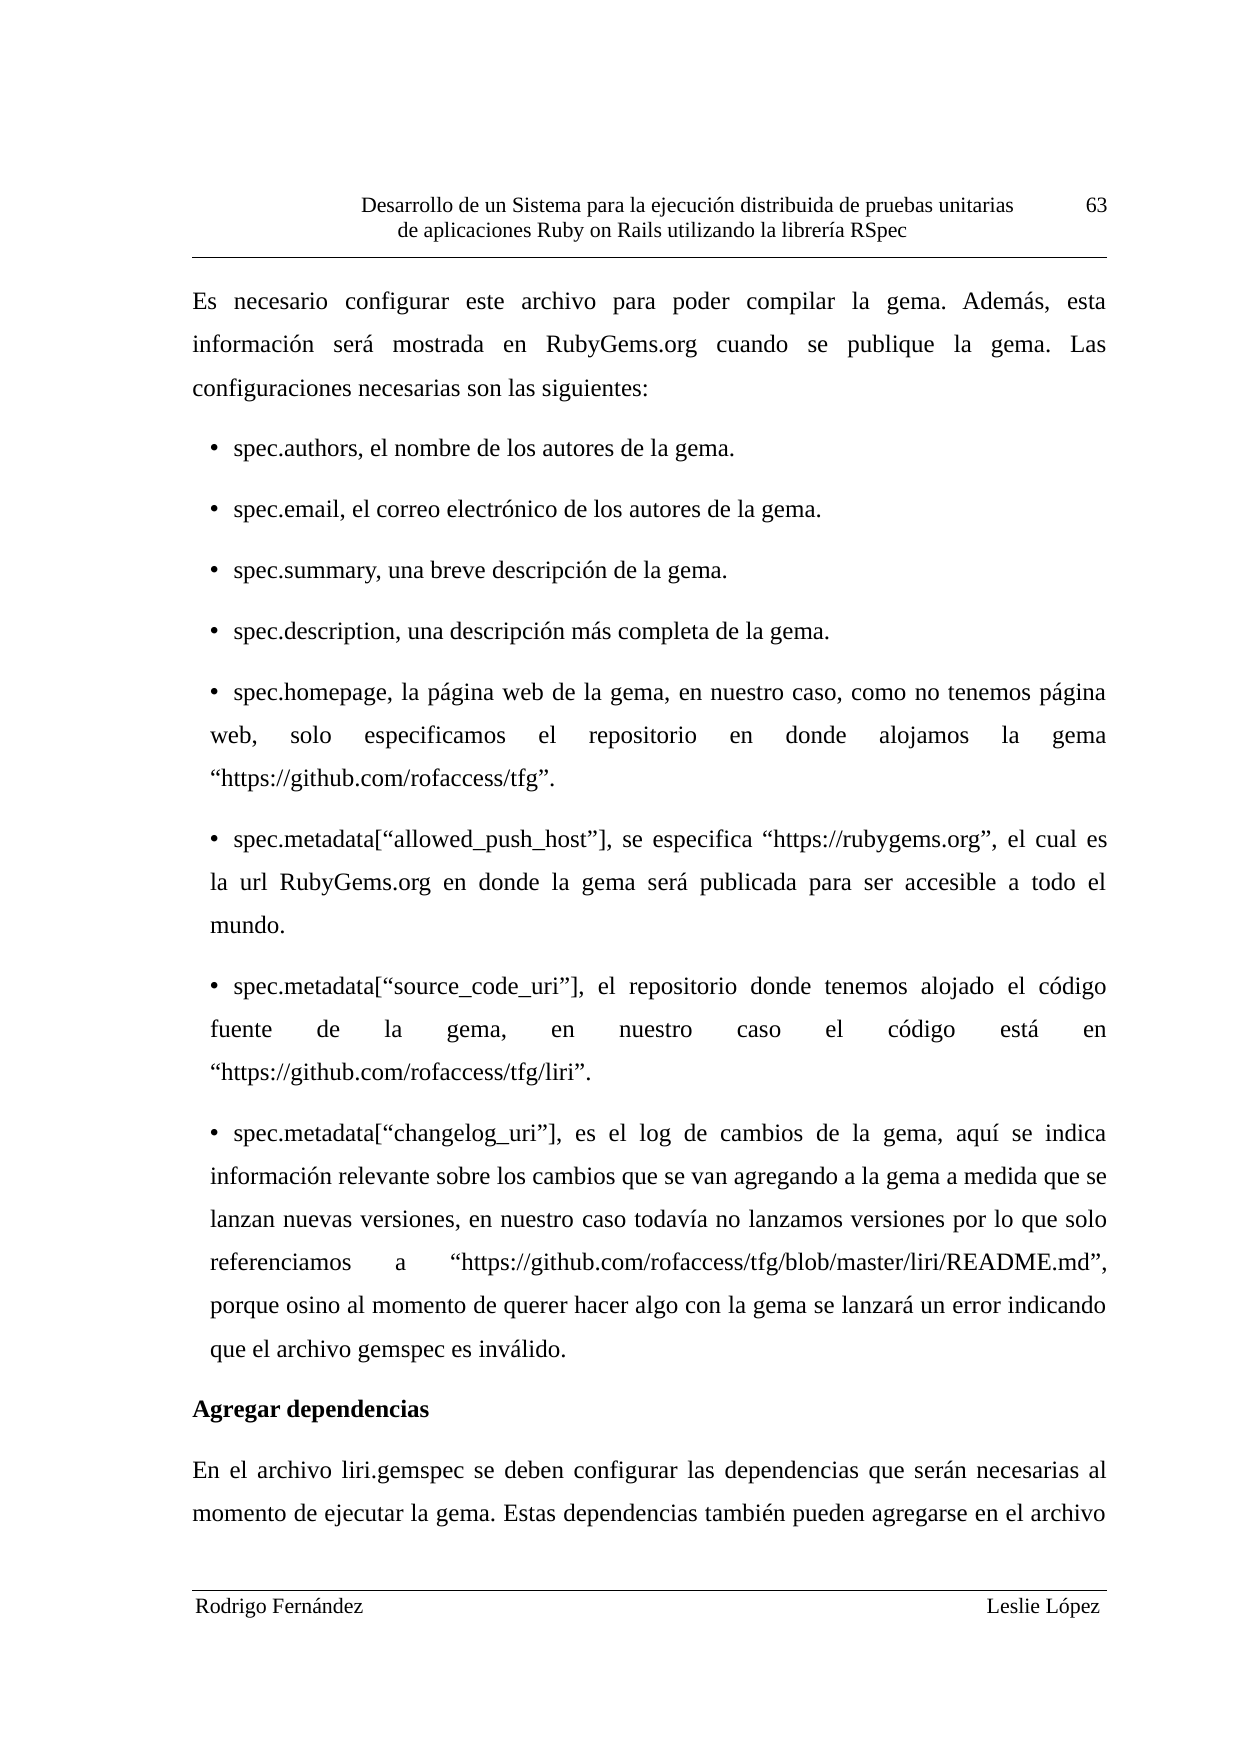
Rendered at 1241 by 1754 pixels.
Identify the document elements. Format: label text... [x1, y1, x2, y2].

list spec.metadata[“allowed_push_host”], se especifica “https://rubygems.org”, el cual es la url RubyGems.org en donde la gema será publicada para ser accesible a todo el mundo. [210, 824, 1107, 939]
text Agregar dependencias [192, 1394, 1107, 1423]
list spec.email, el correo electrónico de los autores de la gema. [210, 494, 1107, 523]
list spec.authors, el nombre de los autores de la gema. [210, 433, 1107, 462]
text Es necesario configurar este archivo para poder compilar la gema. Además, esta información será mostrada en RubyGems.org cuando se publique la gema. Las configuraciones necesarias son las siguientes: [192, 286, 1107, 401]
text En el archivo liri.gemspec se deben configurar las dependencias que serán necesarias al momento de ejecutar la gema. Estas dependencias también pueden agregarse en el archivo [192, 1455, 1107, 1527]
list spec.metadata[“changelog_uri”], es el log de cambios de la gema, aquí se indica información relevante sobre los cambios que se van agregando a la gema a medida que se lanzan nuevas versiones, en nuestro caso todavía no lanzamos versiones por lo que solo referenciamos a “https://github.com/rofaccess/tfg/blob/master/liri/README.md”, porque osino al momento de querer hacer algo con la gema se lanzará un error indicando que el archivo gemspec es inválido. [210, 1118, 1107, 1362]
list spec.homepage, la página web de la gema, en nuestro caso, como no tenemos página web, solo especificamos el repositorio en donde alojamos la gema “https://github.com/rofaccess/tfg”. [210, 677, 1107, 792]
list spec.summary, una breve descripción de la gema. [210, 555, 1107, 584]
list spec.description, una descripción más completa de la gema. [210, 616, 1107, 645]
list spec.metadata[“source_code_uri”], el repositorio donde tenemos alojado el código fuente de la gema, en nuestro caso el código está en “https://github.com/rofaccess/tfg/liri”. [210, 971, 1107, 1086]
